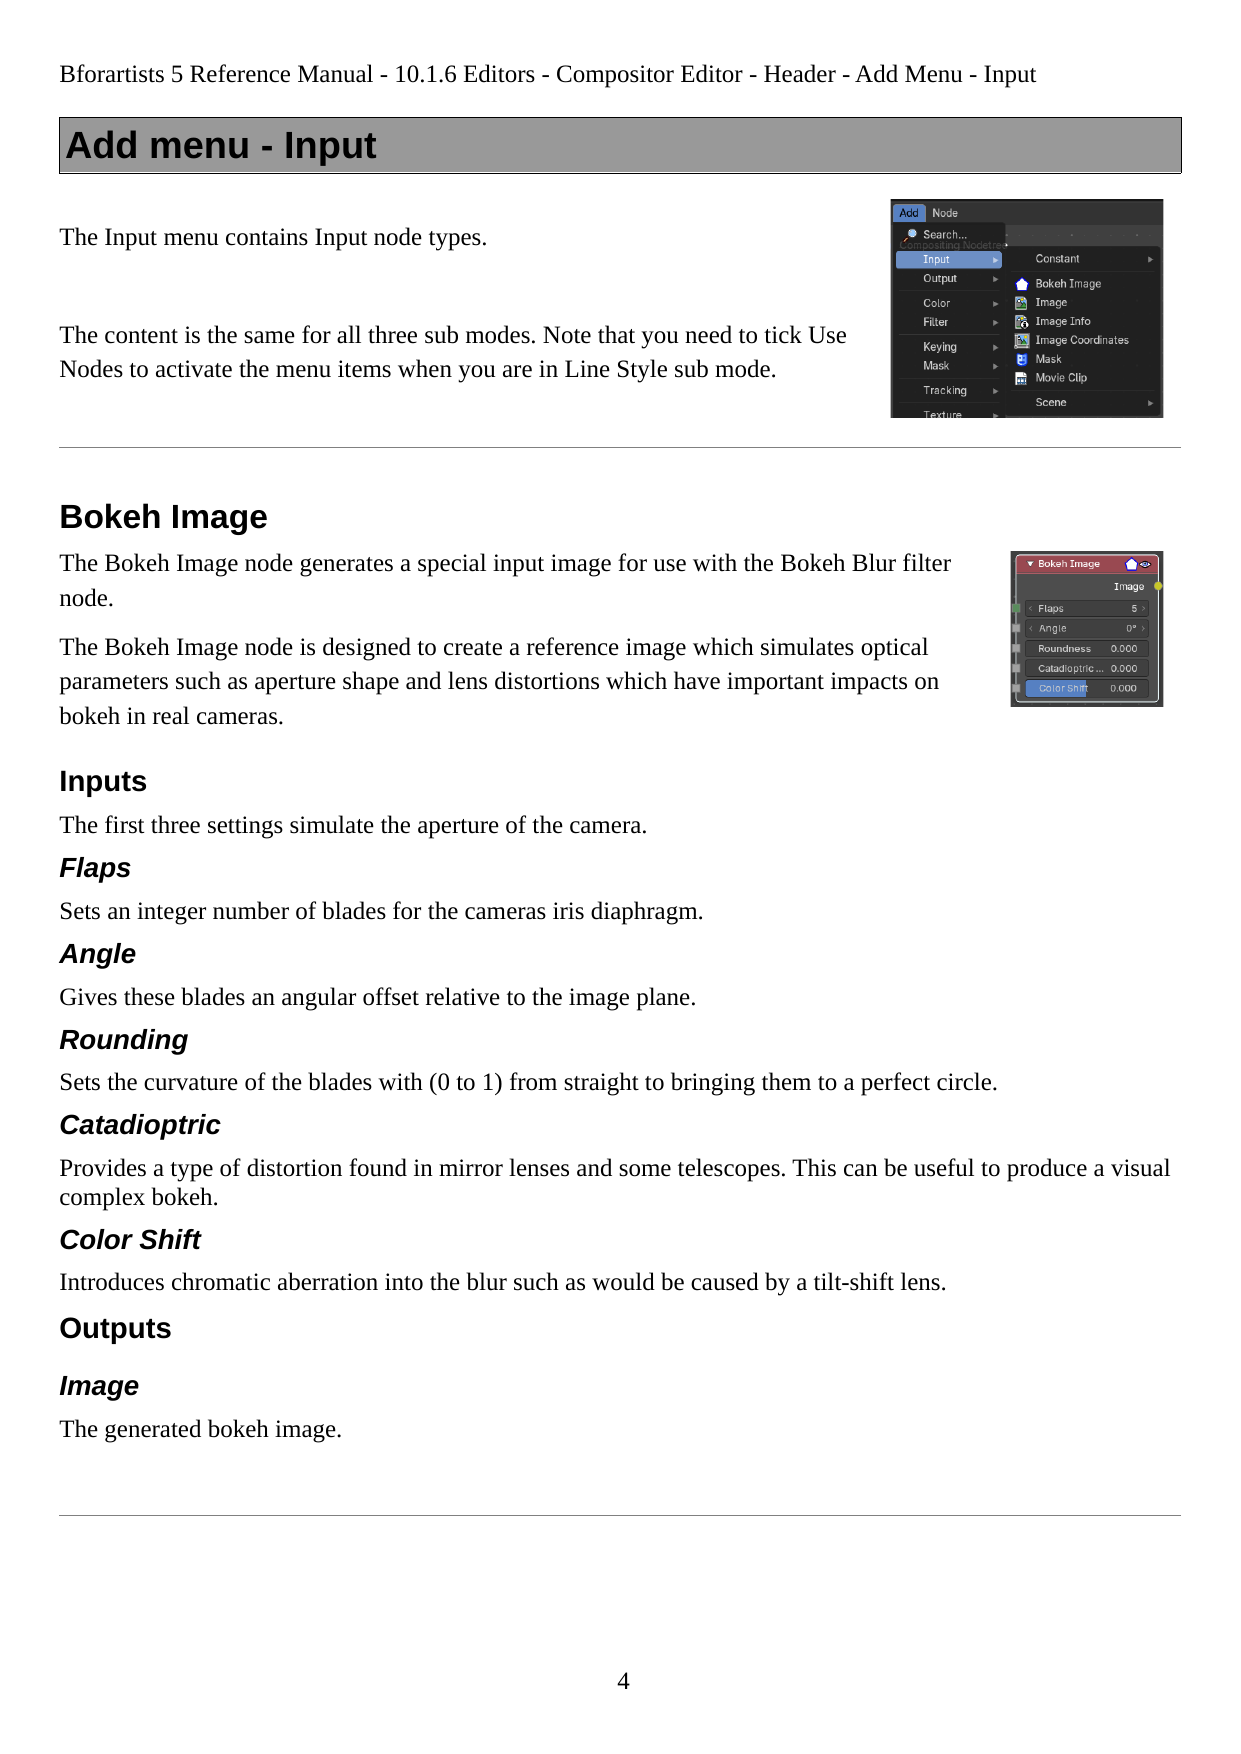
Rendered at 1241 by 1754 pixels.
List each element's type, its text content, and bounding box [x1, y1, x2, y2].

picture [1010, 551, 1164, 707]
table_header Add menu - Input [60, 118, 1181, 172]
subtitle Flaps [59, 852, 1181, 884]
subtitle Rounding [59, 1023, 1181, 1055]
subtitle Outputs [59, 1311, 1181, 1344]
text The Input menu contains Input node types. [59, 222, 890, 250]
subtitle Inputs [59, 764, 1181, 798]
text The Bokeh Image node generates a special input image for use with the Bokeh Blur filter node. [59, 548, 1181, 611]
text Provides a type of distortion found in mirror lenses and some telescopes. This can be useful to produce a visual complex bokeh. [59, 1153, 1181, 1211]
text The Bokeh Image node is designed to create a reference image which simulates optical parameters such as aperture shape and lens distortions which have important impacts on bokeh in real cameras. [59, 632, 1181, 729]
subtitle Catadioptric [59, 1109, 1181, 1141]
text The content is the same for all three sub modes. Note that you need to tick Use Nodes to activate the menu items when you are in Line Style sub mode. [59, 320, 890, 383]
text Introduces chromatic aberration into the blur such as would be caused by a tilt-shift lens. [59, 1267, 1181, 1296]
subtitle Color Shift [59, 1223, 1181, 1255]
subtitle Image [59, 1369, 1181, 1401]
picture [890, 199, 1164, 418]
text Sets an integer number of blades for the cameras iris diaphragm. [59, 896, 1181, 925]
subtitle Angle [59, 937, 1181, 969]
subtitle Bokeh Image [59, 497, 1181, 536]
text Gives these blades an angular offset relative to the image plane. [59, 982, 1181, 1011]
text The first three settings simulate the aperture of the camera. [59, 811, 1181, 839]
text The generated bokeh image. [59, 1414, 1181, 1443]
text Sets the curvature of the blades with (0 to 1) from straight to bringing them to a perfect circle. [59, 1067, 1181, 1096]
